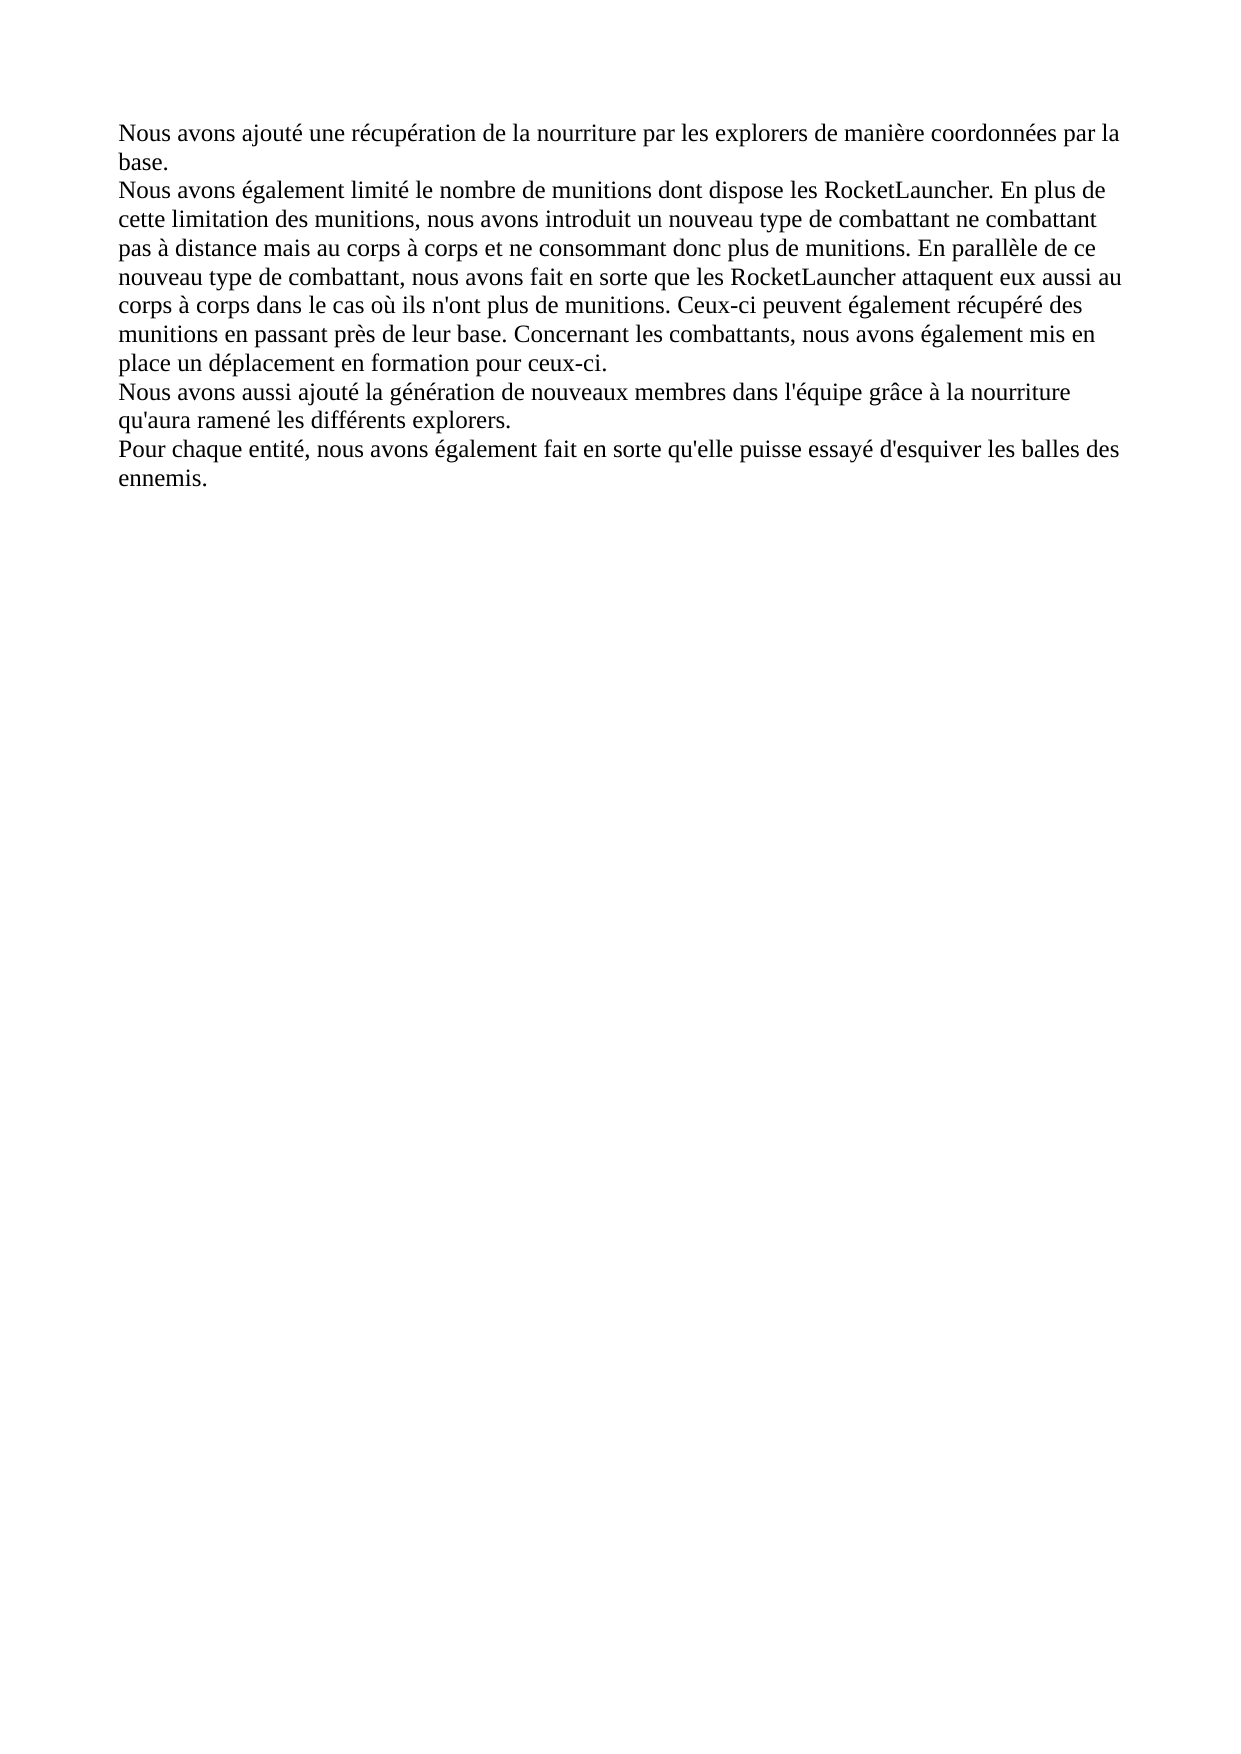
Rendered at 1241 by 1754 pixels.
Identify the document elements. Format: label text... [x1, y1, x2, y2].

text Nous avons ajouté une récupération de la nourriture par les explorers de manière coordonnées par la base. [118, 118, 1122, 176]
text Nous avons aussi ajouté la génération de nouveaux membres dans l'équipe grâce à la nourriture qu'aura ramené les différents explorers. [118, 377, 1122, 434]
text Nous avons également limité le nombre de munitions dont dispose les RocketLauncher. En plus de cette limitation des munitions, nous avons introduit un nouveau type de combattant ne combattant pas à distance mais au corps à corps et ne consommant donc plus de munitions. En parallèle de ce nouveau type de combattant, nous avons fait en sorte que les RocketLauncher attaquent eux aussi au corps à corps dans le cas où ils n'ont plus de munitions. Ceux-ci peuvent également récupéré des munitions en passant près de leur base. Concernant les combattants, nous avons également mis en place un déplacement en formation pour ceux-ci. [118, 176, 1122, 377]
text Pour chaque entité, nous avons également fait en sorte qu'elle puisse essayé d'esquiver les balles des ennemis. [118, 434, 1122, 492]
